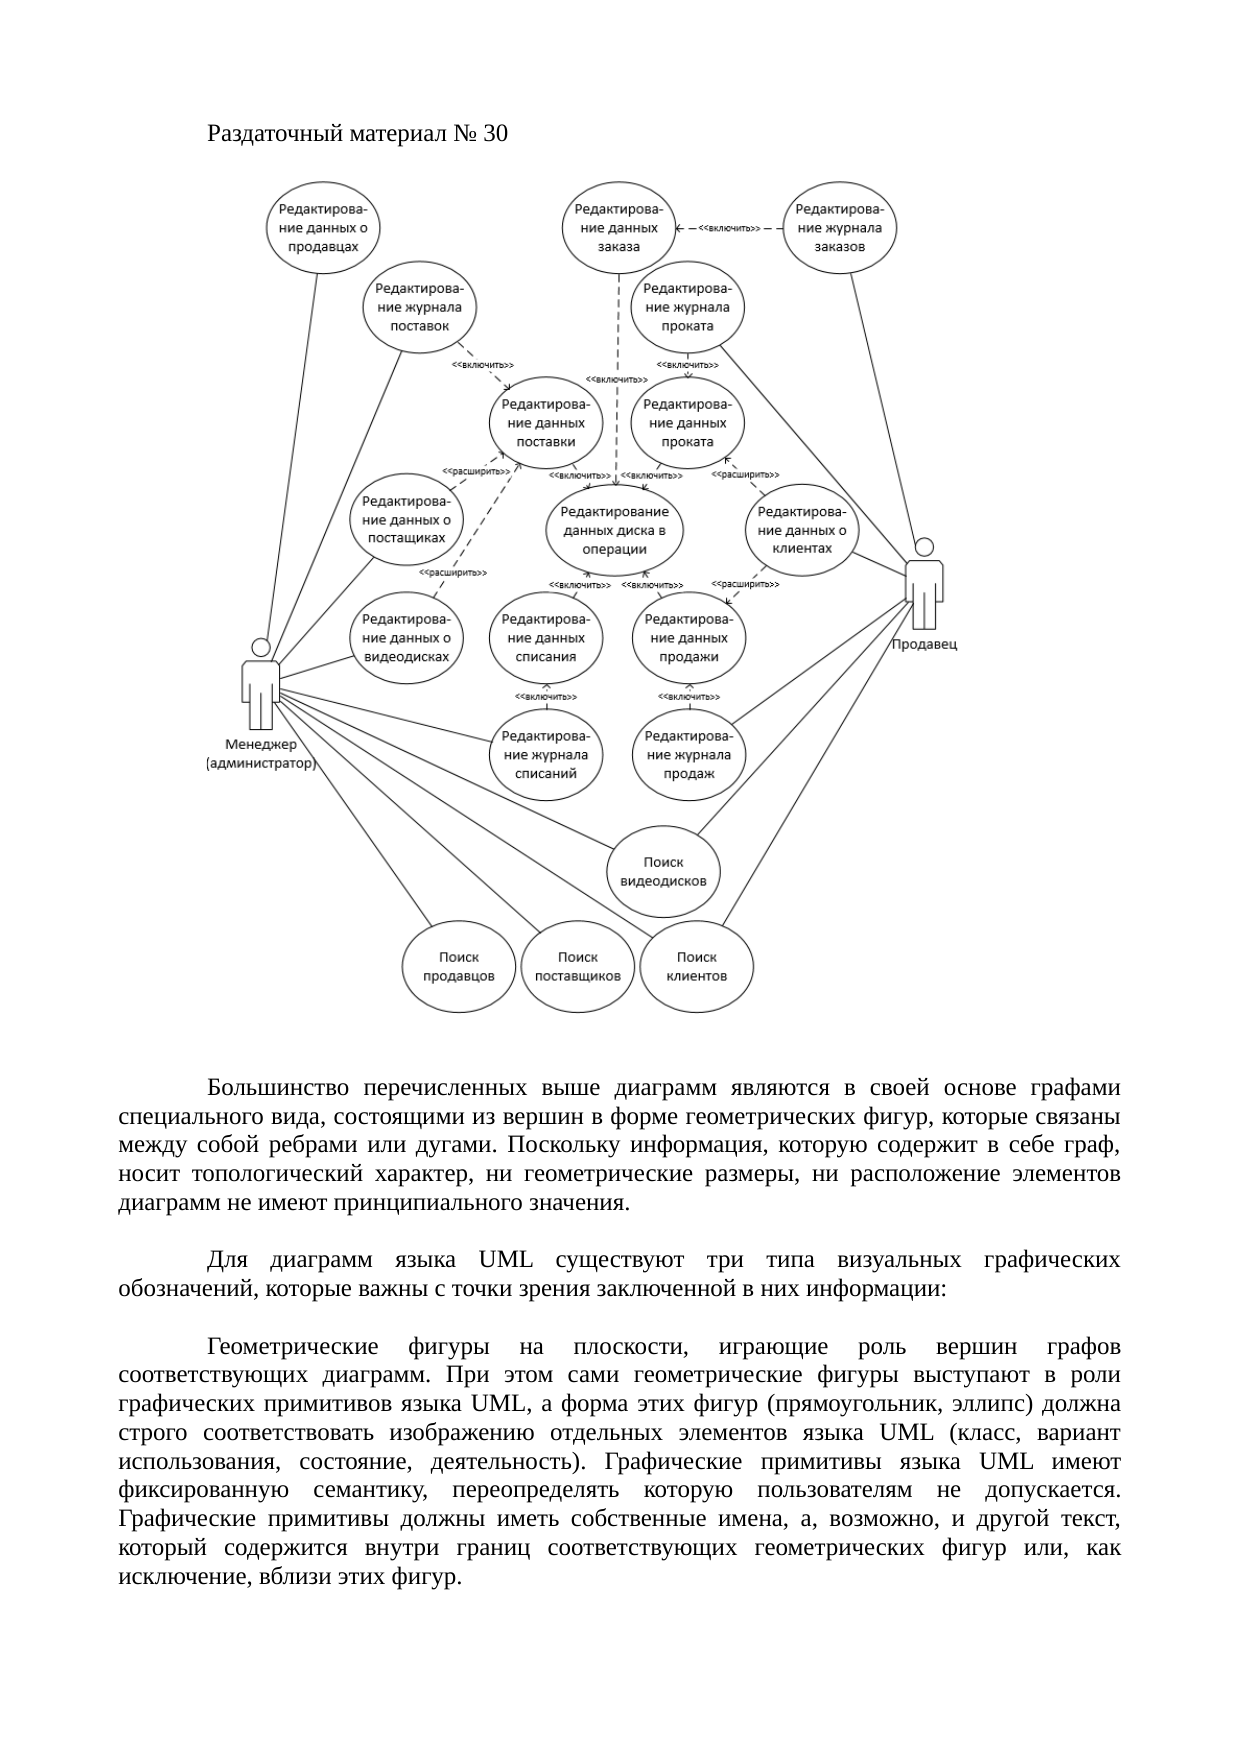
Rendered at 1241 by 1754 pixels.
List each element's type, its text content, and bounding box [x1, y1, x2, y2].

picture [206, 175, 959, 1015]
text Раздаточный материал № 30 [118, 118, 1122, 147]
text Геометрические фигуры на плоскости, играющие роль вершин графов соответствующих диаграмм. При этом сами геометрические фигуры выступают в роли графических примитивов языка UML, а форма этих фигур (прямоугольник, эллипс) должна строго соответствовать изображению отдельных элементов языка UML (класс, вариант использования, состояние, деятельность). Графические примитивы языка UML имеют фиксированную семантику, переопределять которую пользователям не допускается. Графические примитивы должны иметь собственные имена, а, возможно, и другой текст, который содержится внутри границ соответствующих геометрических фигур или, как исключение, вблизи этих фигур. [118, 1331, 1122, 1589]
text Для диаграмм языка UML существуют три типа визуальных графических обозначений, которые важны с точки зрения заключенной в них информации: [118, 1244, 1122, 1302]
text Большинство перечисленных выше диаграмм являются в своей основе графами специального вида, состоящими из вершин в форме геометрических фигур, которые связаны между собой ребрами или дугами. Поскольку информация, которую содержит в себе граф, носит топологический характер, ни геометрические размеры, ни расположение элементов диаграмм не имеют принципиального значения. [118, 1072, 1122, 1216]
